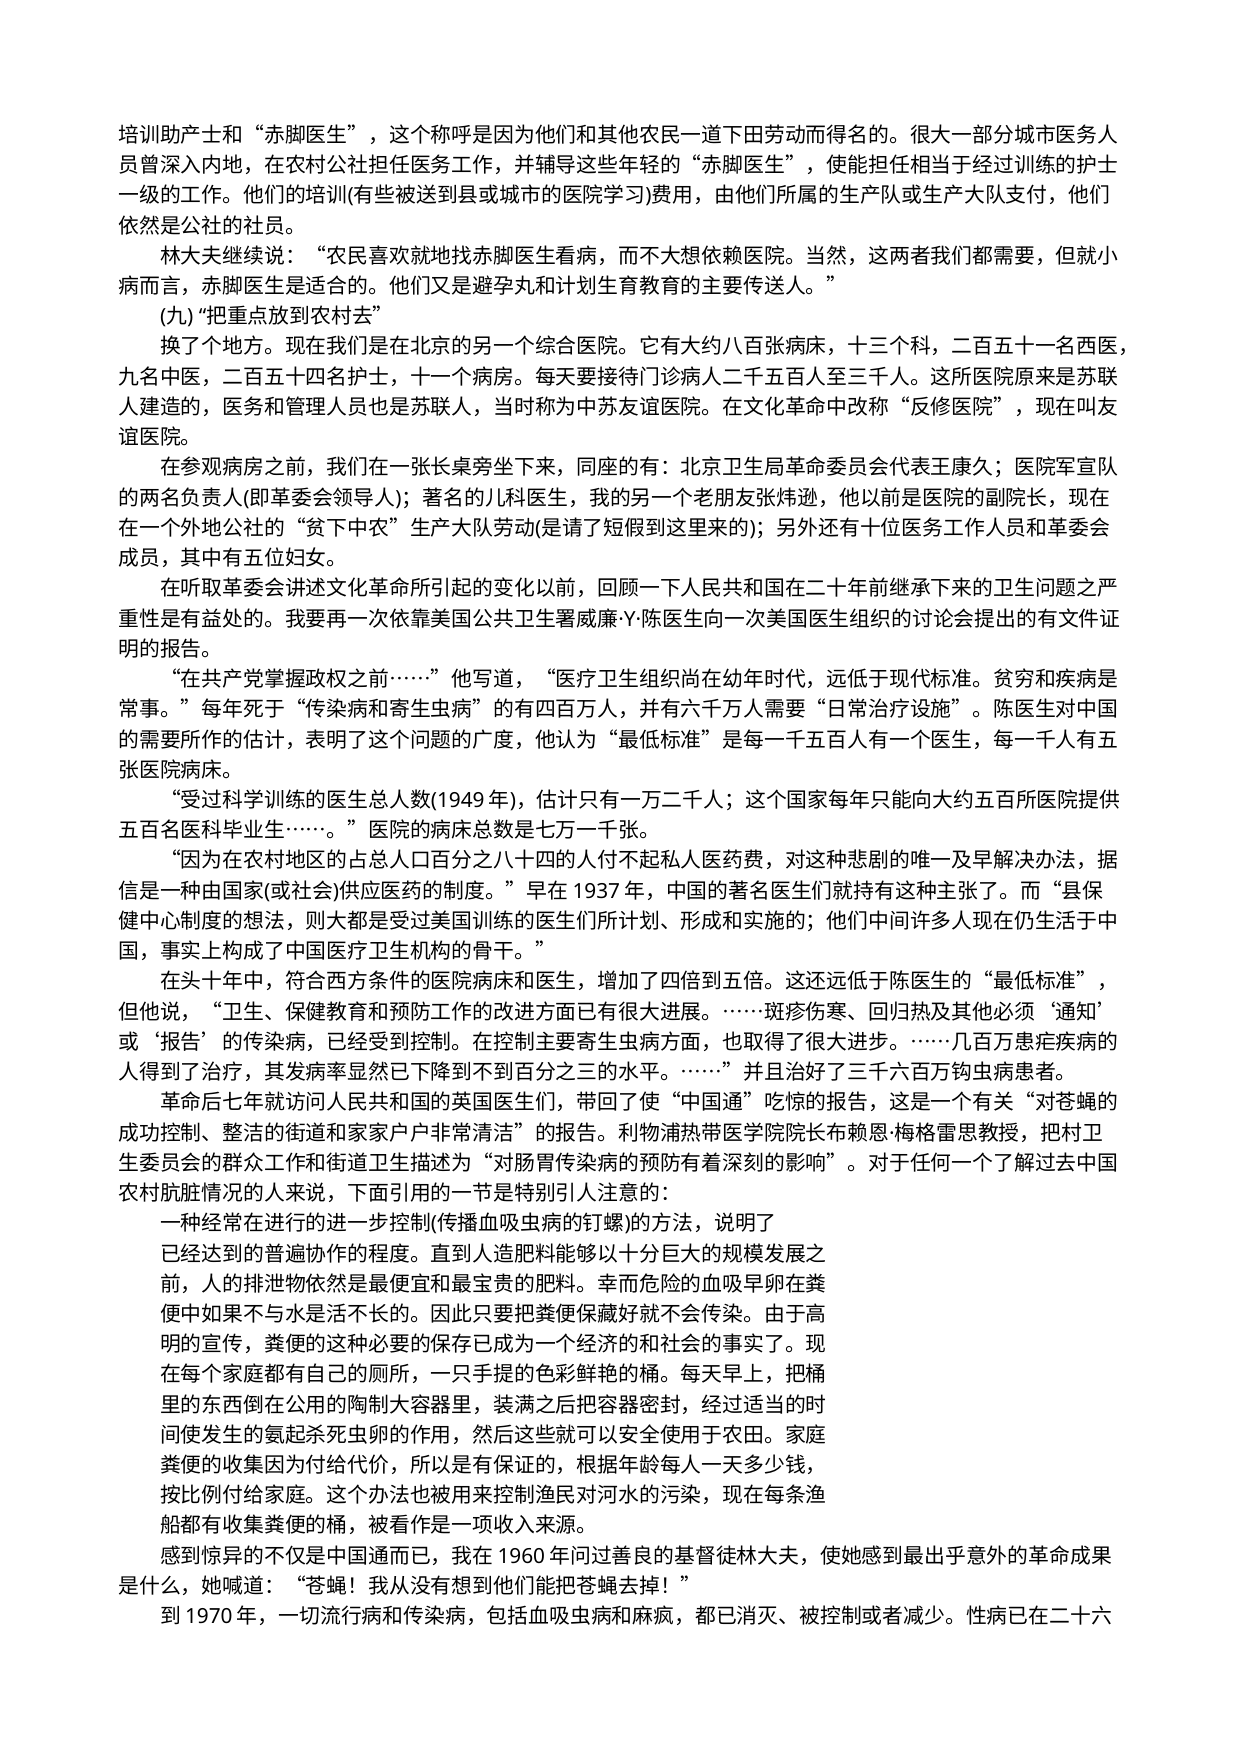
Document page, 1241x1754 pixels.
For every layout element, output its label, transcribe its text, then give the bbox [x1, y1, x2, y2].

text 感到惊异的不仅是中国通而已，我在1960年问过善良的基督徒林大夫，使她感到最出乎意外的革命成果是什么，她喊道：“苍蝇！我从没有想到他们能把苍蝇去掉！” [118, 1539, 1122, 1599]
text 明的宣传，粪便的这种必要的保存已成为一个经济的和社会的事实了。现 [118, 1327, 1122, 1358]
text 在头十年中，符合西方条件的医院病床和医生，增加了四倍到五倍。这还远低于陈医生的“最低标准”，但他说，“卫生、保健教育和预防工作的改进方面已有很大进展。……斑疹伤寒、回归热及其他必须‘通知’或‘报告’的传染病，已经受到控制。在控制主要寄生虫病方面，也取得了很大进步。……几百万患疟疾病的人得到了治疗，其发病率显然已下降到不到百分之三的水平。……”并且治好了三千六百万钩虫病患者。 [118, 965, 1122, 1086]
text 粪便的收集因为付给代价，所以是有保证的，根据年龄每人一天多少钱， [118, 1448, 1122, 1478]
text 已经达到的普遍协作的程度。直到人造肥料能够以十分巨大的规模发展之 [118, 1237, 1122, 1267]
text 在听取革委会讲述文化革命所引起的变化以前，回顾一下人民共和国在二十年前继承下来的卫生问题之严重性是有益处的。我要再一次依靠美国公共卫生署威廉·Y·陈医生向一次美国医生组织的讨论会提出的有文件证明的报告。 [118, 572, 1122, 662]
text 革命后七年就访问人民共和国的英国医生们，带回了使“中国通”吃惊的报告，这是一个有关“对苍蝇的成功控制、整洁的街道和家家户户非常清洁”的报告。利物浦热带医学院院长布赖恩·梅格雷思教授，把村卫生委员会的群众工作和街道卫生描述为“对肠胃传染病的预防有着深刻的影响”。对于任何一个了解过去中国农村肮脏情况的人来说，下面引用的一节是特别引人注意的： [118, 1086, 1122, 1206]
text 前，人的排泄物依然是最便宜和最宝贵的肥料。幸而危险的血吸早卵在粪 [118, 1267, 1122, 1297]
text 间使发生的氨起杀死虫卵的作用，然后这些就可以安全使用于农田。家庭 [118, 1418, 1122, 1448]
text 培训助产士和“赤脚医生”，这个称呼是因为他们和其他农民一道下田劳动而得名的。很大一部分城市医务人员曾深入内地，在农村公社担任医务工作，并辅导这些年轻的“赤脚医生”，使能担任相当于经过训练的护士一级的工作。他们的培训(有些被送到县或城市的医院学习)费用，由他们所属的生产队或生产大队支付，他们依然是公社的社员。 [118, 118, 1122, 239]
text 按比例付给家庭。这个办法也被用来控制渔民对河水的污染，现在每条渔 [118, 1478, 1122, 1509]
text 林大夫继续说：“农民喜欢就地找赤脚医生看病，而不大想依赖医院。当然，这两者我们都需要，但就小病而言，赤脚医生是适合的。他们又是避孕丸和计划生育教育的主要传送人。” [118, 239, 1122, 299]
text 到1970年，一切流行病和传染病，包括血吸虫病和麻疯，都已消灭、被控制或者减少。性病已在二十六 [118, 1599, 1122, 1630]
text 船都有收集粪便的桶，被看作是一项收入来源。 [118, 1509, 1122, 1539]
text (九) “把重点放到农村去” [118, 299, 1122, 330]
text 在每个家庭都有自己的厕所，一只手提的色彩鲜艳的桶。每天早上，把桶 [118, 1358, 1122, 1388]
text “在共产党掌握政权之前……”他写道，“医疗卫生组织尚在幼年时代，远低于现代标准。贫穷和疾病是常事。”每年死于“传染病和寄生虫病”的有四百万人，并有六千万人需要“日常治疗设施”。陈医生对中国的需要所作的估计，表明了这个问题的广度，他认为“最低标准”是每一千五百人有一个医生，每一千人有五张医院病床。 [118, 662, 1122, 783]
text 换了个地方。现在我们是在北京的另一个综合医院。它有大约八百张病床，十三个科，二百五十一名西医，九名中医，二百五十四名护士，十一个病房。每天要接待门诊病人二千五百人至三千人。这所医院原来是苏联人建造的，医务和管理人员也是苏联人，当时称为中苏友谊医院。在文化革命中改称“反修医院”，现在叫友谊医院。 [118, 330, 1122, 451]
text 一种经常在进行的进一步控制(传播血吸虫病的钉螺)的方法，说明了 [118, 1206, 1122, 1237]
text 便中如果不与水是活不长的。因此只要把粪便保藏好就不会传染。由于高 [118, 1297, 1122, 1327]
text “受过科学训练的医生总人数(1949年)，估计只有一万二千人；这个国家每年只能向大约五百所医院提供五百名医科毕业生……。”医院的病床总数是七万一千张。 [118, 783, 1122, 844]
text 里的东西倒在公用的陶制大容器里，装满之后把容器密封，经过适当的时 [118, 1388, 1122, 1418]
text 在参观病房之前，我们在一张长桌旁坐下来，同座的有：北京卫生局革命委员会代表王康久；医院军宣队的两名负责人(即革委会领导人)；著名的儿科医生，我的另一个老朋友张炜逊，他以前是医院的副院长，现在在一个外地公社的“贫下中农”生产大队劳动(是请了短假到这里来的)；另外还有十位医务工作人员和革委会成员，其中有五位妇女。 [118, 451, 1122, 572]
text “因为在农村地区的占总人口百分之八十四的人付不起私人医药费，对这种悲剧的唯一及早解决办法，据信是一种由国家(或社会)供应医药的制度。”早在1937年，中国的著名医生们就持有这种主张了。而“县保健中心制度的想法，则大都是受过美国训练的医生们所计划、形成和实施的；他们中间许多人现在仍生活于中国，事实上构成了中国医疗卫生机构的骨干。” [118, 844, 1122, 965]
